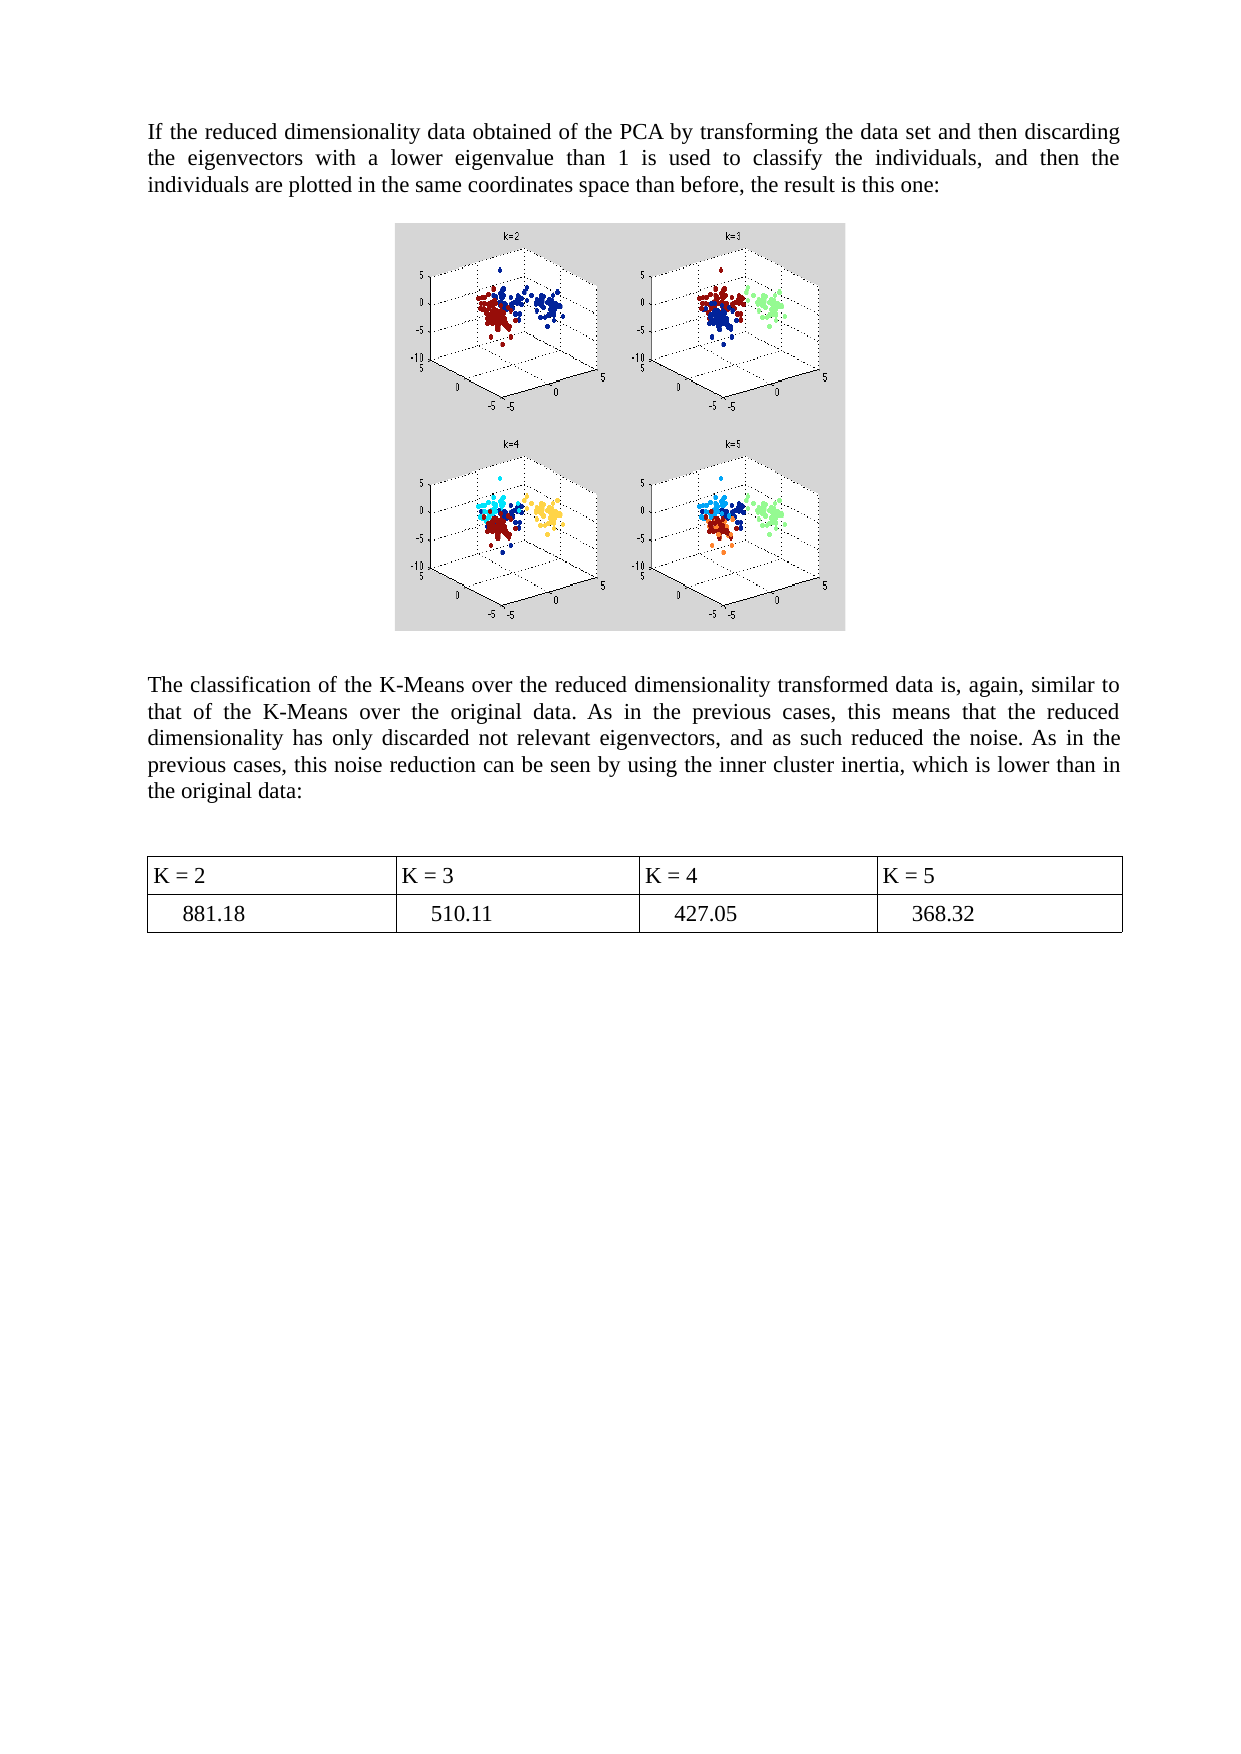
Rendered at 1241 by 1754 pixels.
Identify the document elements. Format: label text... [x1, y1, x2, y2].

table_cell 368.32 [878, 895, 1122, 932]
table_header K = 3 [397, 857, 639, 894]
text The classification of the K-Means over the reduced dimensionality transformed data is, again, similar to that of the K-Means over the original data. As in the previous cases, this means that the reduced dimensionality has only discarded not relevant eigenvectors, and as such reduced the noise. As in the previous cases, this noise reduction can be seen by using the inner cluster inertia, which is lower than in the original data: [147, 672, 1122, 803]
table_cell 427.05 [640, 895, 877, 932]
text If the reduced dimensionality data obtained of the PCA by transforming the data set and then discarding the eigenvectors with a lower eigenvalue than 1 is used to classify the individuals, and then the individuals are plotted in the same coordinates space than before, the result is this one: [147, 118, 1122, 197]
picture [394, 223, 846, 631]
table_cell 881.18 [148, 895, 396, 932]
table_header K = 4 [640, 857, 877, 894]
table_header K = 5 [878, 857, 1122, 894]
table_cell 510.11 [397, 895, 639, 932]
table_header K = 2 [148, 857, 396, 894]
